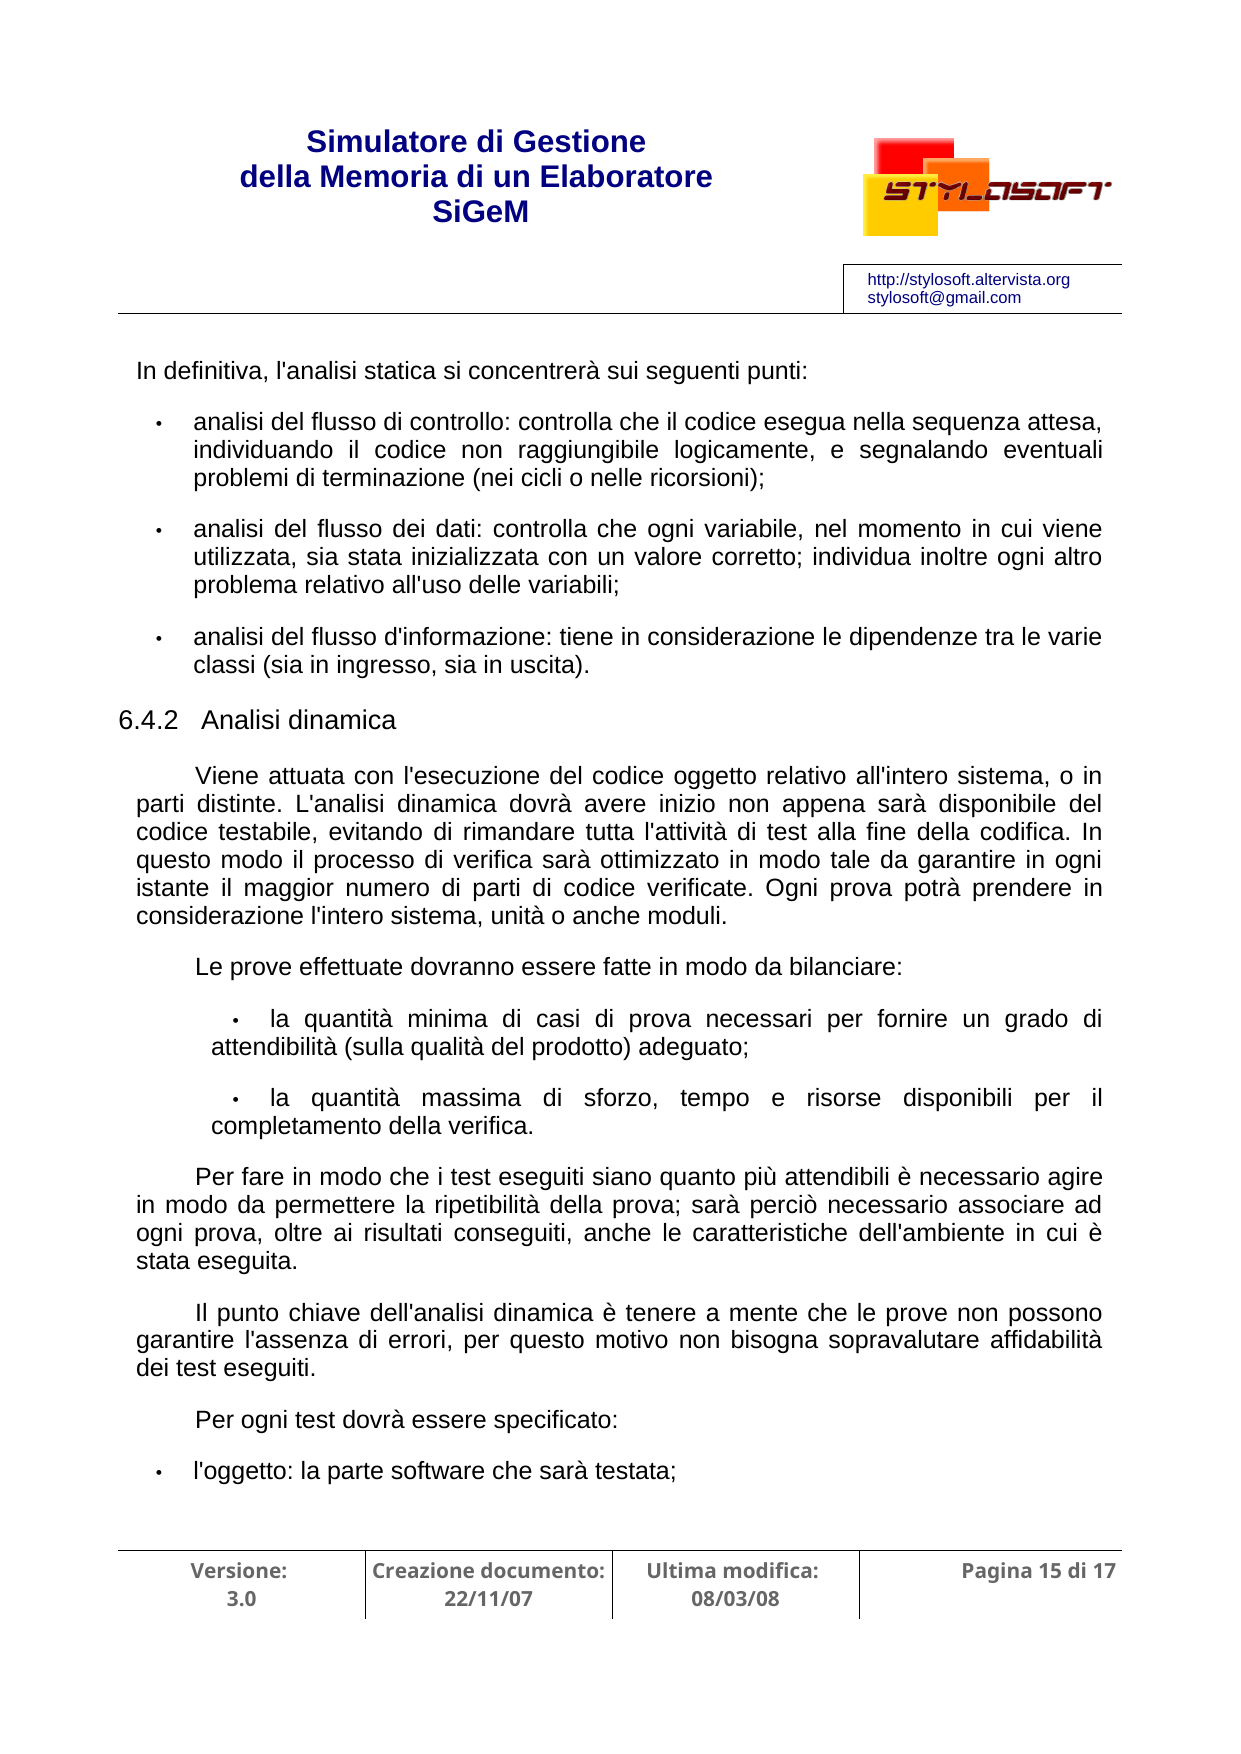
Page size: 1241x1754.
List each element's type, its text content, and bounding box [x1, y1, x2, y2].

list analisi del flusso dei dati: controlla che ogni variabile, nel momento in cui viene utilizzata, sia stata inizializzata con un valore corretto; individua inoltre ogni altro problema relativo all'uso delle variabili; [156, 515, 1104, 599]
list la quantità minima di casi di prova necessari per fornire un grado di attendibilità (sulla qualità del prodotto) adeguato; [173, 1004, 1104, 1060]
picture [848, 123, 1117, 247]
list l'oggetto: la parte software che sarà testata; [156, 1457, 1104, 1485]
text Viene attuata con l'esecuzione del codice oggetto relativo all'intero sistema, o in parti distinte. L'analisi dinamica dovrà avere inizio non appena sarà disponibile del codice testabile, evitando di rimandare tutta l'attività di test alla fine della codifica. In questo modo il processo di verifica sarà ottimizzato in modo tale da garantire in ogni istante il maggior numero di parti di codice verificate. Ogni prova potrà prendere in considerazione l'intero sistema, unità o anche moduli. [136, 762, 1104, 929]
text Per ogni test dovrà essere specificato: [136, 1406, 1104, 1433]
text Per fare in modo che i test eseguiti siano quanto più attendibili è necessario agire in modo da permettere la ripetibilità della prova; sarà perciò necessario associare ad ogni prova, oltre ai risultati conseguiti, anche le caratteristiche dell'ambiente in cui è stata eseguita. [136, 1163, 1104, 1275]
text Il punto chiave dell'analisi dinamica è tenere a mente che le prove non possono garantire l'assenza di errori, per questo motivo non bisogna sopravalutare affidabilità dei test eseguiti. [136, 1298, 1104, 1382]
list analisi del flusso di controllo: controlla che il codice esegua nella sequenza attesa, individuando il codice non raggiungibile logicamente, e segnalando eventuali problemi di terminazione (nei cicli o nelle ricorsioni); [156, 408, 1104, 492]
subtitle Analisi dinamica [118, 705, 1122, 735]
list la quantità massima di sforzo, tempo e risorse disponibili per il completamento della verifica. [173, 1084, 1104, 1139]
text Le prove effettuate dovranno essere fatte in modo da bilanciare: [136, 953, 1104, 981]
text In definitiva, l'analisi statica si concentrerà sui seguenti punti: [136, 357, 1104, 384]
list analisi del flusso d'informazione: tiene in considerazione le dipendenze tra le varie classi (sia in ingresso, sia in uscita). [156, 623, 1104, 678]
